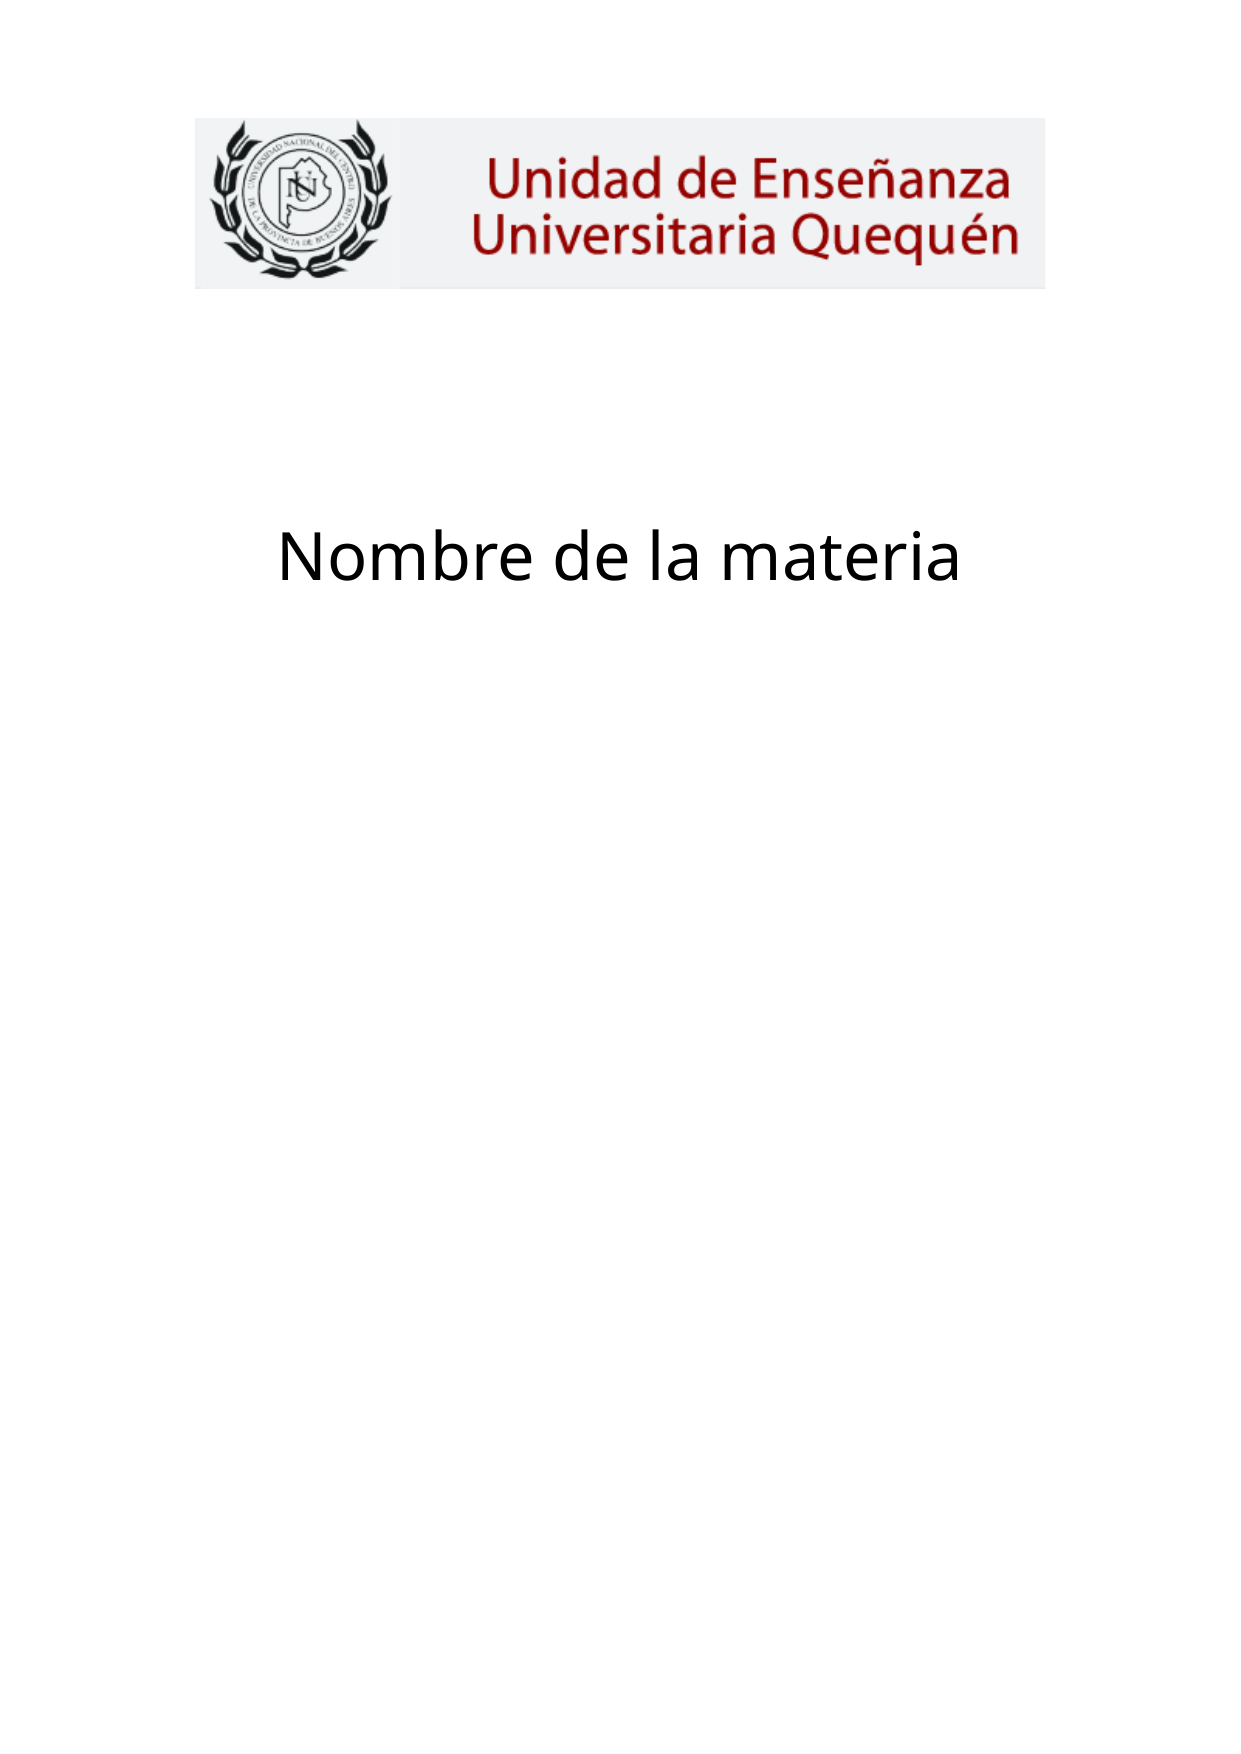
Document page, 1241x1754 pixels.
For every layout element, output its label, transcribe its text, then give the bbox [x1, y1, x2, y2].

text Nombre de la materia [118, 509, 1122, 599]
picture [194, 118, 1046, 289]
